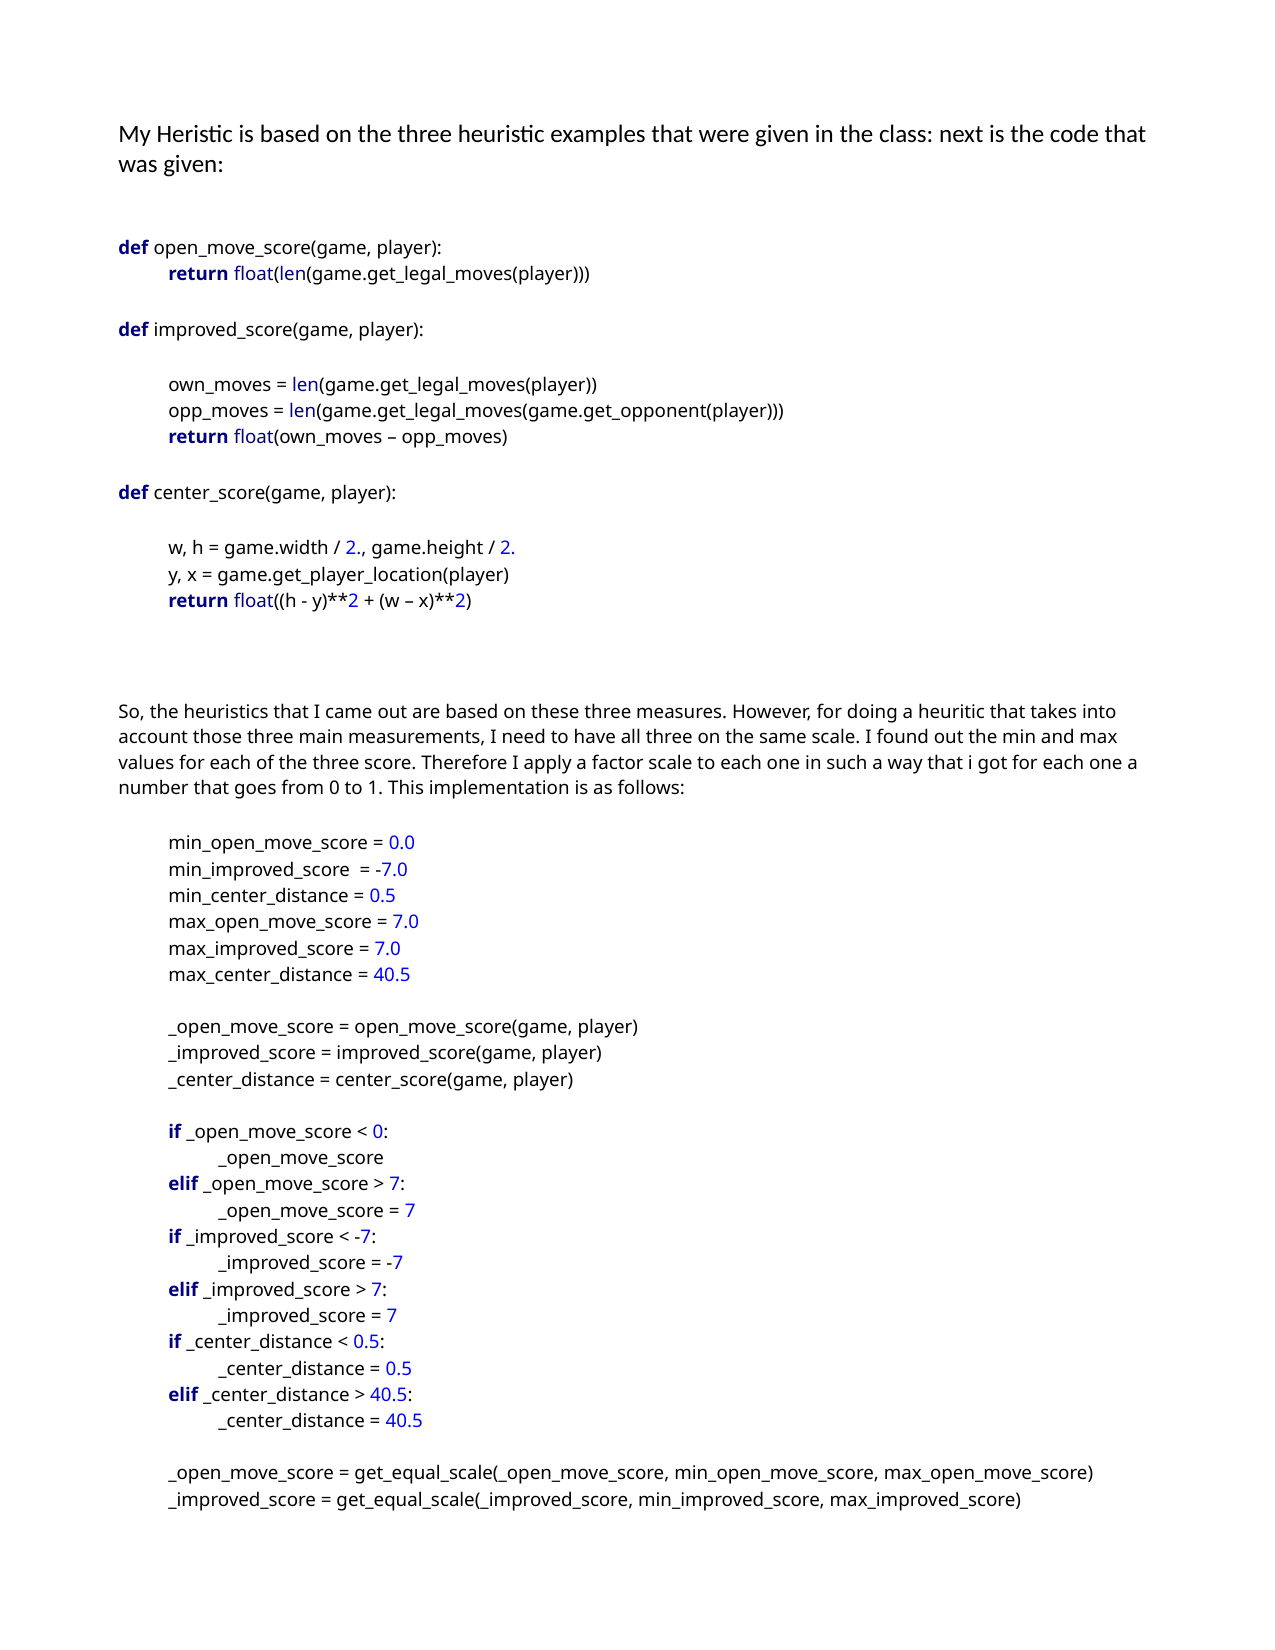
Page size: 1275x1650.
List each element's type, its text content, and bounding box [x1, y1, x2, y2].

text return float(own_moves – opp_moves) [118, 424, 1157, 450]
text So, the heuristics that I came out are based on these three measures. However, for doing a heuritic that takes into account those three main measurements, I need to have all three on the same scale. I found out the min and max values for each of the three score. Therefore I apply a factor scale to each one in such a way that i got for each one a number that goes from 0 to 1. This implementation is as follows: [118, 698, 1157, 800]
text def center_score(game, player): [118, 479, 1157, 505]
text if _open_move_score < 0: [118, 1118, 1157, 1144]
text min_improved_score = -7.0 [118, 856, 1157, 882]
text _open_move_score = 7 [118, 1197, 1157, 1223]
text min_open_move_score = 0.0 [118, 830, 1157, 856]
text _center_distance = center_score(game, player) [118, 1066, 1157, 1092]
text return float((h - y)**2 + (w – x)**2) [118, 587, 1157, 614]
text y, x = game.get_player_location(player) [118, 561, 1157, 587]
text _center_distance = 40.5 [118, 1408, 1157, 1434]
text max_center_distance = 40.5 [118, 961, 1157, 988]
text _improved_score = get_equal_scale(_improved_score, min_improved_score, max_improved_score) [118, 1486, 1157, 1512]
text _improved_score = -7 [118, 1250, 1157, 1276]
text _open_move_score [118, 1144, 1157, 1171]
text own_moves = len(game.get_legal_moves(player)) [118, 371, 1157, 397]
text min_center_distance = 0.5 [118, 882, 1157, 909]
text return float(len(game.get_legal_moves(player))) [118, 260, 1157, 287]
text My Heristic is based on the three heuristic examples that were given in the class: next is the code that was given: [118, 118, 1157, 179]
text max_improved_score = 7.0 [118, 935, 1157, 961]
text def improved_score(game, player): [118, 316, 1157, 342]
text def open_move_score(game, player): [118, 235, 1157, 260]
text if _center_distance < 0.5: [118, 1329, 1157, 1355]
text elif _improved_score > 7: [118, 1276, 1157, 1302]
text _center_distance = 0.5 [118, 1355, 1157, 1381]
text max_open_move_score = 7.0 [118, 909, 1157, 935]
text w, h = game.width / 2., game.height / 2. [118, 534, 1157, 561]
text elif _center_distance > 40.5: [118, 1381, 1157, 1408]
text _improved_score = improved_score(game, player) [118, 1040, 1157, 1066]
text if _improved_score < -7: [118, 1223, 1157, 1250]
text _open_move_score = open_move_score(game, player) [118, 1013, 1157, 1040]
text opp_moves = len(game.get_legal_moves(game.get_opponent(player))) [118, 397, 1157, 424]
text _open_move_score = get_equal_scale(_open_move_score, min_open_move_score, max_open_move_score) [118, 1460, 1157, 1486]
text elif _open_move_score > 7: [118, 1171, 1157, 1197]
text _improved_score = 7 [118, 1302, 1157, 1329]
